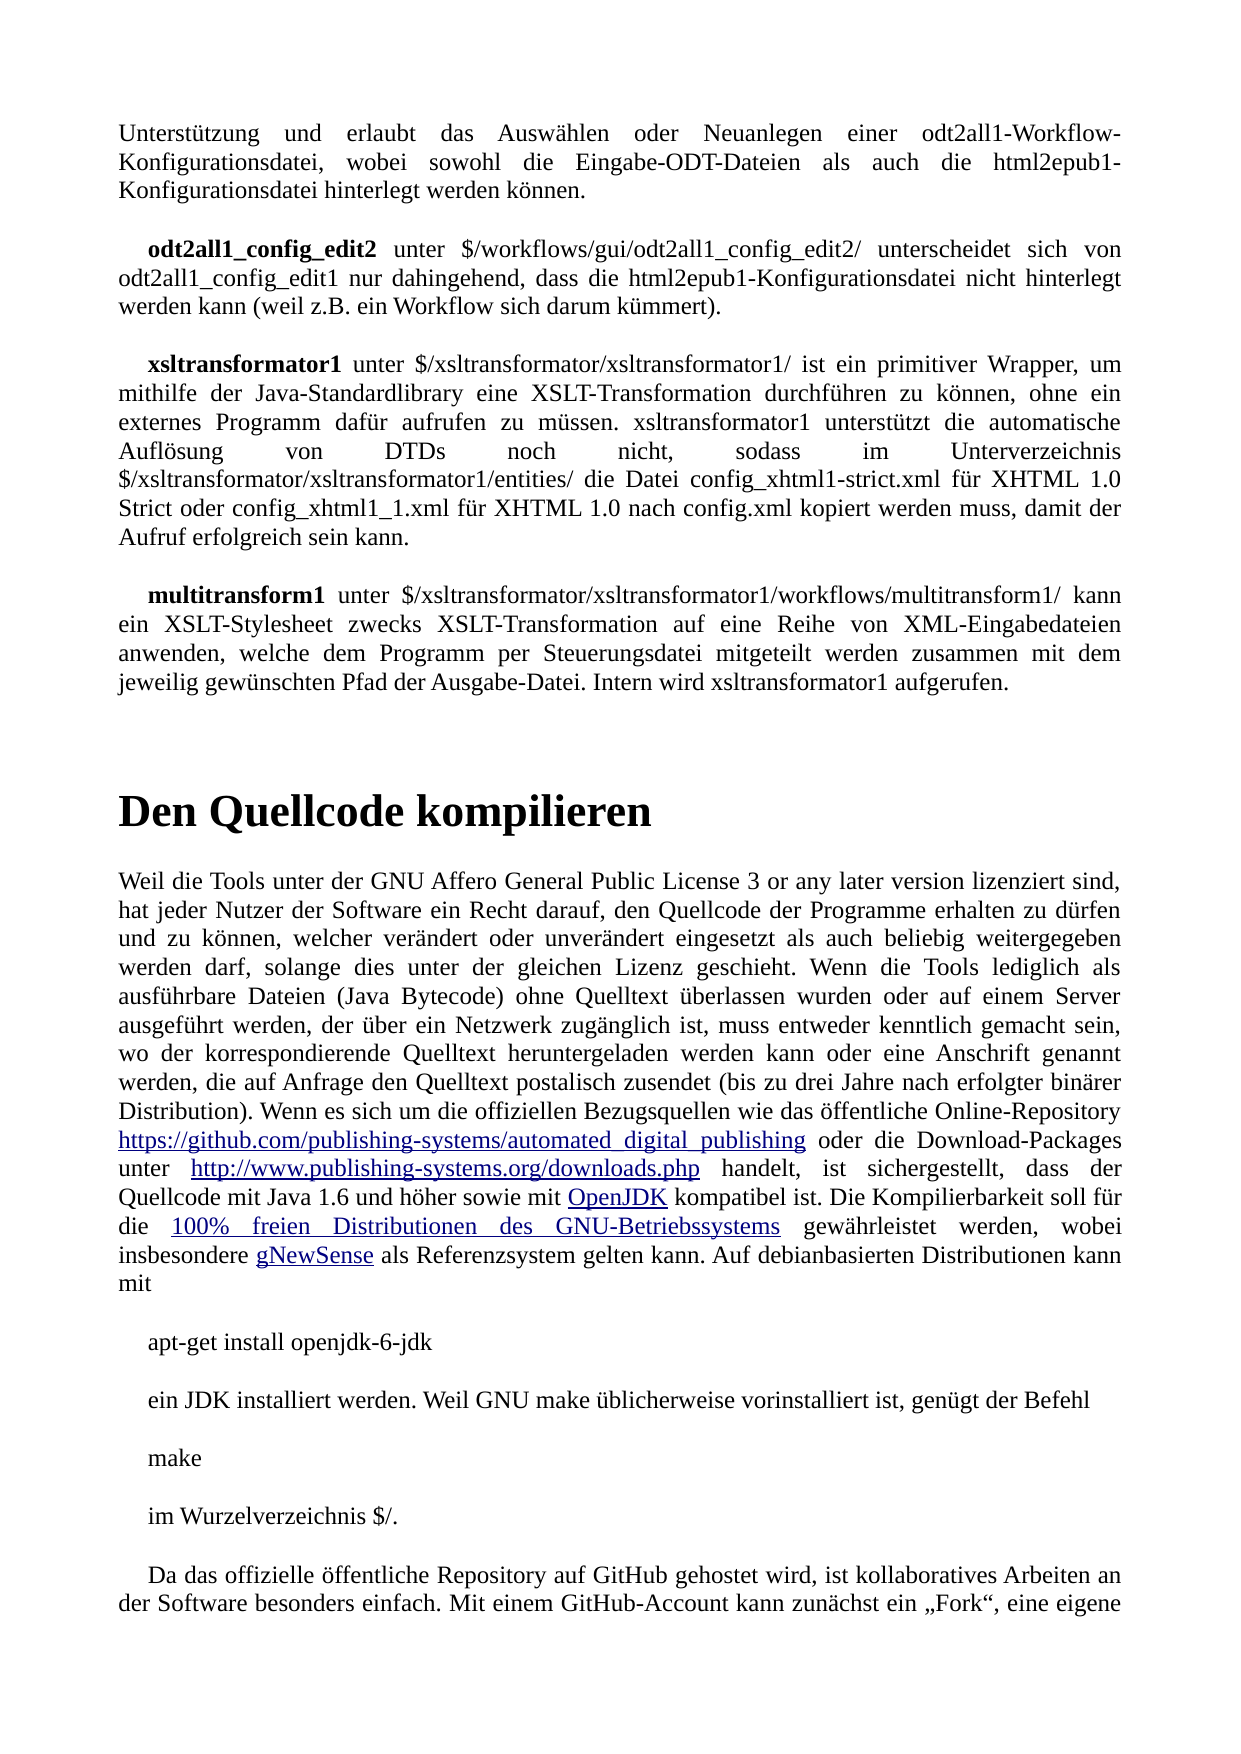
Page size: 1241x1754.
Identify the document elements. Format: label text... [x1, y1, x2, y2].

text multitransform1 unter $/xsltransformator/xsltransformator1/workflows/multitransform1/ kann ein XSLT-Stylesheet zwecks XSLT-Transformation auf eine Reihe von XML-Eingabedateien anwenden, welche dem Programm per Steuerungsdatei mitgeteilt werden zusammen mit dem jeweilig gewünschten Pfad der Ausgabe-Datei. Intern wird xsltransformator1 aufgerufen. [118, 580, 1122, 695]
text xsltransformator1 unter $/xsltransformator/xsltransformator1/ ist ein primitiver Wrapper, um mithilfe der Java-Standardlibrary eine XSLT-Transformation durchführen zu können, ohne ein externes Programm dafür aufrufen zu müssen. xsltransformator1 unterstützt die automatische Auflösung von DTDs noch nicht, sodass im Unterverzeichnis $/xsltransformator/xsltransformator1/entities/ die Datei config_xhtml1-strict.xml für XHTML 1.0 Strict oder config_xhtml1_1.xml für XHTML 1.0 nach config.xml kopiert werden muss, damit der Aufruf erfolgreich sein kann. [118, 349, 1122, 551]
text apt-get install openjdk-6-jdk [118, 1327, 1122, 1356]
text im Wurzelverzeichnis $/. [118, 1501, 1122, 1530]
text make [118, 1443, 1122, 1472]
text ein JDK installiert werden. Weil GNU make üblicherweise vorinstalliert ist, genügt der Befehl [118, 1385, 1122, 1414]
text odt2all1_config_edit2 unter $/workflows/gui/odt2all1_config_edit2/ unterscheidet sich von odt2all1_config_edit1 nur dahingehend, dass die html2epub1-Konfigurationsdatei nicht hinterlegt werden kann (weil z.B. ein Workflow sich darum kümmert). [118, 234, 1122, 320]
subtitle Den Quellcode kompilieren [118, 784, 1122, 837]
text Unterstützung und erlaubt das Auswählen oder Neuanlegen einer odt2all1-Workflow-Konfigurationsdatei, wobei sowohl die Eingabe-ODT-Dateien als auch die html2epub1-Konfigurationsdatei hinterlegt werden können. [118, 118, 1122, 204]
text Weil die Tools unter der GNU Affero General Public License 3 or any later version lizenziert sind, hat jeder Nutzer der Software ein Recht darauf, den Quellcode der Programme erhalten zu dürfen und zu können, welcher verändert oder unverändert eingesetzt als auch beliebig weitergegeben werden darf, solange dies unter der gleichen Lizenz geschieht. Wenn die Tools lediglich als ausführbare Dateien (Java Bytecode) ohne Quelltext überlassen wurden oder auf einem Server ausgeführt werden, der über ein Netzwerk zugänglich ist, muss entweder kenntlich gemacht sein, wo der korrespondierende Quelltext heruntergeladen werden kann oder eine Anschrift genannt werden, die auf Anfrage den Quelltext postalisch zusendet (bis zu drei Jahre nach erfolgter binärer Distribution). Wenn es sich um die offiziellen Bezugsquellen wie das öffentliche Online-Repository https://github.com/publishing-systems/automated_digital_publishing oder die Download-Packages unter http://www.publishing-systems.org/downloads.php handelt, ist sichergestellt, dass der Quellcode mit Java 1.6 und höher sowie mit OpenJDK kompatibel ist. Die Kompilierbarkeit soll für die 100% freien Distributionen des GNU-Betriebssystems gewährleistet werden, wobei insbesondere gNewSense als Referenzsystem gelten kann. Auf debianbasierten Distributionen kann mit [118, 866, 1122, 1297]
text Da das offizielle öffentliche Repository auf GitHub gehostet wird, ist kollaboratives Arbeiten an der Software besonders einfach. Mit einem GitHub-Account kann zunächst ein „Fork“, eine eigene [118, 1560, 1122, 1617]
